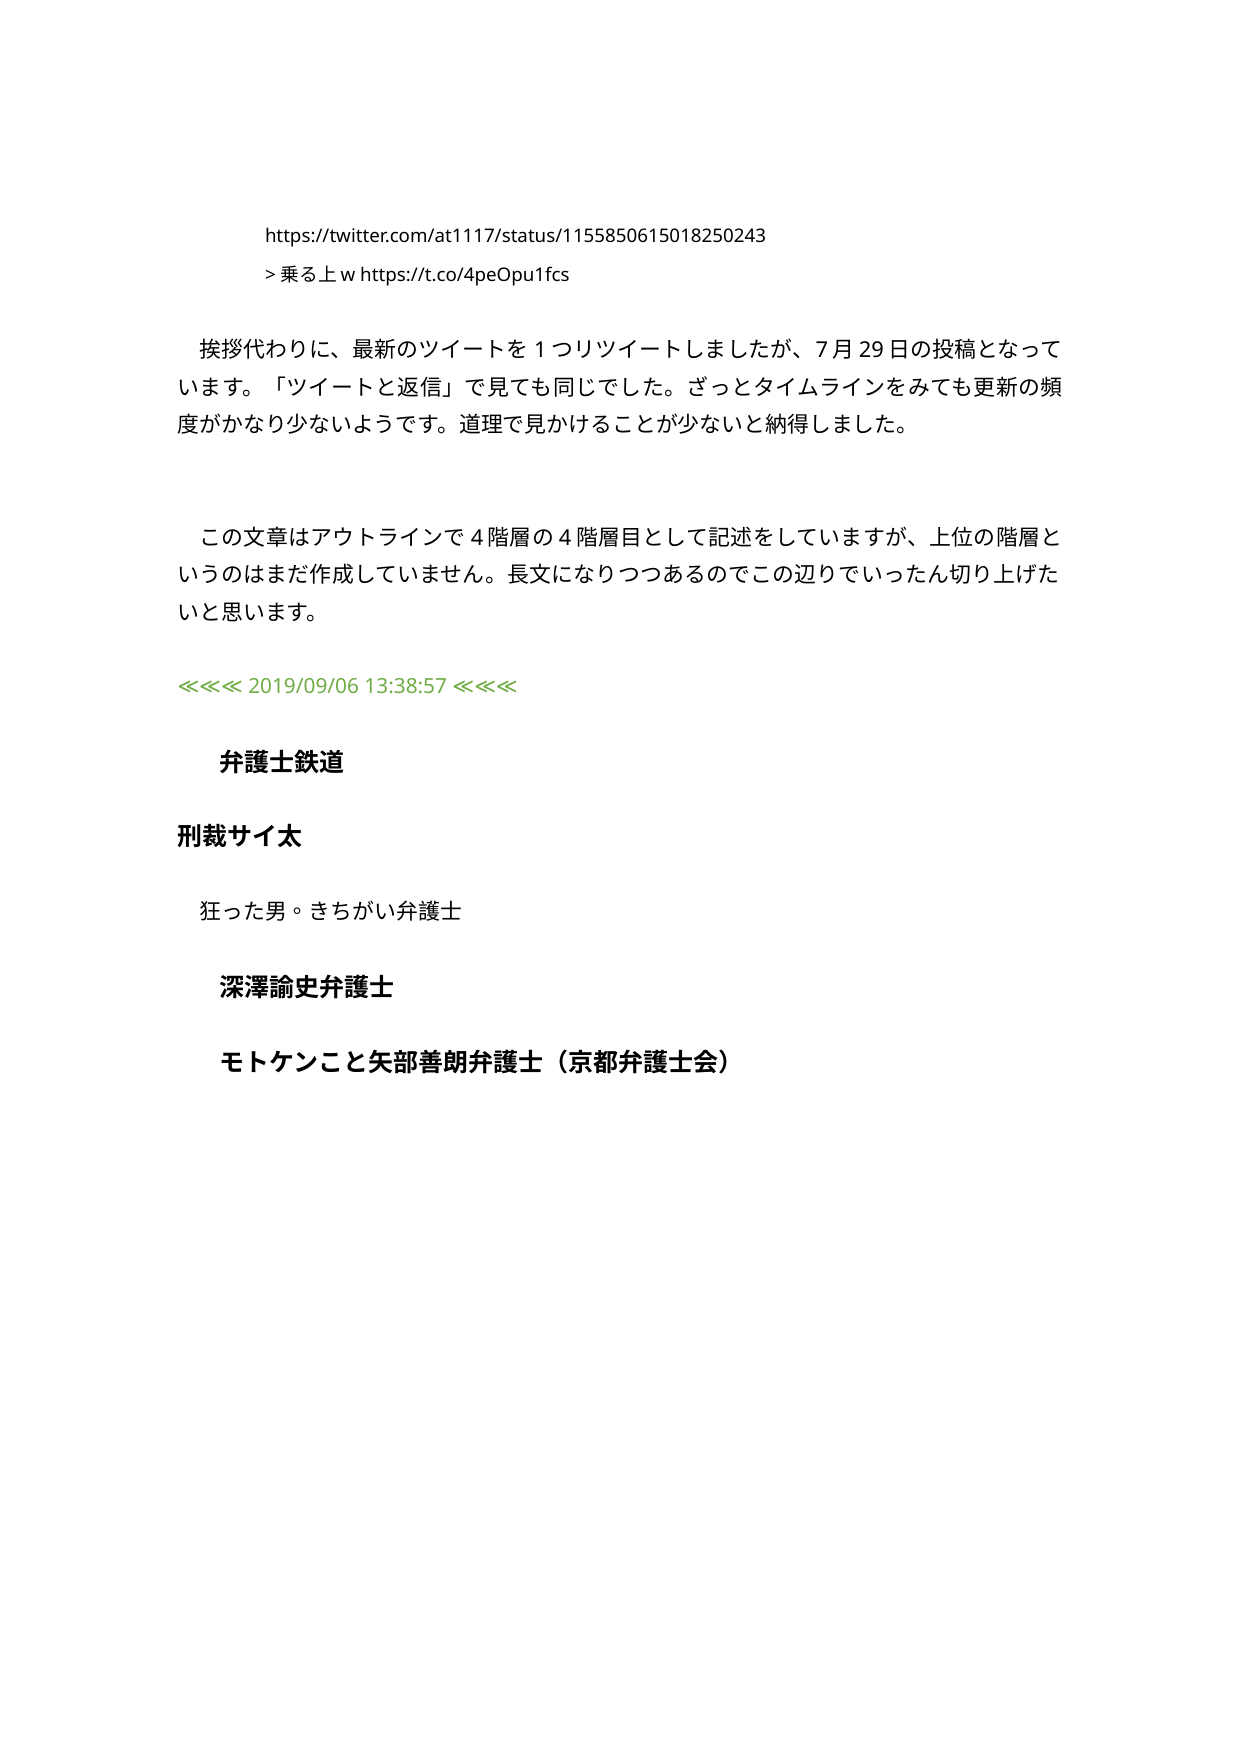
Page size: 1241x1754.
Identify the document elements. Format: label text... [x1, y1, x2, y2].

subtitle 刑裁サイ太 [177, 817, 1063, 854]
text https://twitter.com/at1117/status/1155850615018250243 [265, 217, 1063, 254]
text 挨拶代わりに、最新のツイートを1つリツイートしましたが、7月29日の投稿となっています。「ツイートと返信」で見ても同じでした。ざっとタイムラインをみても更新の頻度がかなり少ないようです。道理で見かけることが少ないと納得しました。 [177, 329, 1063, 442]
subtitle モトケンこと矢部善朗弁護士（京都弁護士会） [219, 1042, 1063, 1079]
text ≪≪≪ 2019/09/06 13:38:57 ≪≪≪ [177, 667, 1063, 704]
text この文章はアウトラインで4階層の4階層目として記述をしていますが、上位の階層というのはまだ作成していません。長文になりつつあるのでこの辺りでいったん切り上げたいと思います。 [177, 517, 1063, 629]
text 狂った男。きちがい弁護士 [177, 892, 1063, 929]
text > 乗る上w https://t.co/4peOpu1fcs [265, 254, 1063, 292]
subtitle 弁護士鉄道 [219, 742, 1063, 779]
subtitle 深澤諭史弁護士 [219, 967, 1063, 1004]
